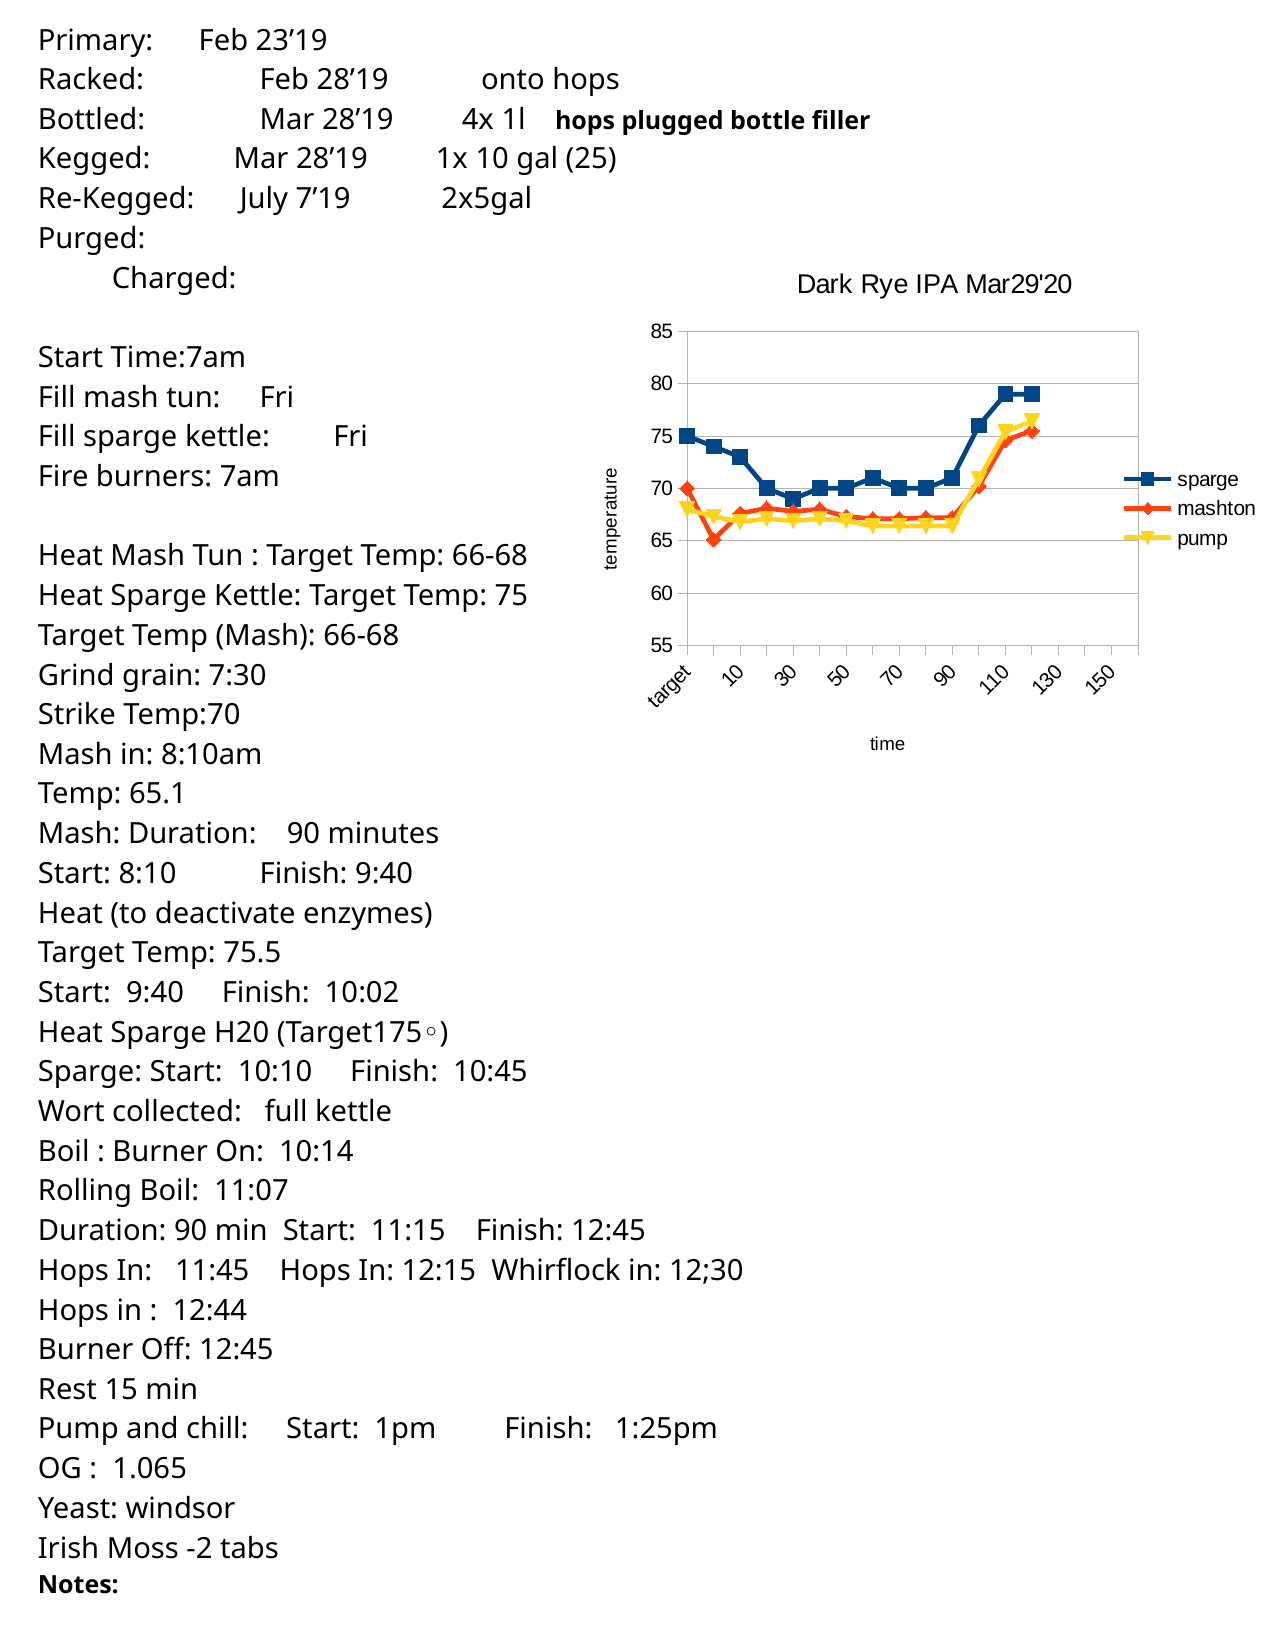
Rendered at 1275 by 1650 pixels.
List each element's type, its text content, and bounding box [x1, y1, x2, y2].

text Fill mash tun: Fri [38, 376, 687, 416]
text [1035, 416, 1138, 436]
text Target Temp: 75.5 [38, 932, 1237, 971]
text [1139, 614, 1237, 654]
text Rest 15 min [38, 1368, 1237, 1408]
text Yeast: windsor [38, 1487, 1237, 1527]
text Rolling Boil: 11:07 [38, 1170, 1237, 1209]
text [688, 336, 1138, 376]
text Strike Temp:70 [38, 693, 1237, 733]
text Racked: Feb 28’19 onto hops [38, 58, 1237, 98]
text Fill sparge kettle: Fri [38, 416, 687, 455]
text [977, 416, 1027, 436]
text Heat (to deactivate enzymes) [38, 892, 1237, 932]
text [688, 384, 1138, 416]
text Fire burners: 7am [692, 489, 759, 495]
text [688, 376, 1138, 383]
text Irish Moss -2 tabs [38, 1527, 1237, 1567]
text [1139, 376, 1237, 416]
text [699, 437, 969, 455]
text Fire burners: 7am [748, 455, 960, 488]
text Burner Off: 12:45 [38, 1328, 1237, 1368]
text Fire burners: 7am [976, 489, 1138, 495]
text Heat Sparge H20 (Target175◦) [38, 1011, 1237, 1051]
text Heat Mash Tun : Target Temp: 66-68 [1139, 535, 1237, 574]
text [688, 594, 1138, 614]
text Fire burners: 7am [688, 455, 759, 488]
text Fire burners: 7am [1139, 455, 1237, 495]
text Hops in : 12:44 [38, 1289, 1237, 1328]
text [1139, 574, 1237, 614]
text Hops In: 11:45 Hops In: 12:15 Whirflock in: 12;30 [38, 1249, 1237, 1289]
text Target Temp (Mash): 66-68 [38, 614, 687, 654]
text Fire burners: 7am [936, 455, 989, 488]
text Re-Kegged: July 7’19 2x5gal [38, 177, 1237, 217]
text Purged: Charged: [38, 217, 1237, 297]
text Heat Mash Tun : Target Temp: 66-68 [688, 541, 1138, 574]
text Heat Mash Tun : Target Temp: 66-68 [38, 535, 687, 574]
text Fire burners: 7am [38, 455, 687, 495]
text Sparge: Start: 10:10 Finish: 10:45 [38, 1051, 1237, 1090]
text Duration: 90 min Start: 11:15 Finish: 12:45 [38, 1209, 1237, 1249]
text OG : 1.065 [38, 1447, 1237, 1487]
text Heat Mash Tun : Target Temp: 66-68 [720, 535, 1124, 540]
text Kegged: Mar 28’19 1x 10 gal (25) [38, 138, 1237, 177]
text Start: 9:40 Finish: 10:02 [38, 971, 1237, 1011]
text [1139, 416, 1237, 455]
text Start Time:7am [38, 336, 687, 376]
text [1001, 437, 1138, 455]
text Grind grain: 7:30 [38, 654, 1237, 693]
text [688, 416, 982, 436]
text Fire burners: 7am [985, 455, 1138, 488]
text Heat Sparge Kettle: Target Temp: 75 [38, 574, 687, 614]
text [688, 614, 1138, 645]
text Notes: [38, 1567, 1237, 1601]
text Start: 8:10 Finish: 9:40 [38, 852, 1237, 892]
text Boil : Burner On: 10:14 [38, 1130, 1237, 1170]
text Primary: Feb 23’19 [38, 19, 1237, 58]
text [1139, 336, 1237, 376]
text [688, 574, 1138, 593]
text Mash in: 8:10am [38, 733, 1237, 773]
text Pump and chill: Start: 1pm Finish: 1:25pm [38, 1408, 1237, 1447]
text Bottled: Mar 28’19 4x 1l hops plugged bottle filler [38, 98, 1237, 138]
text [968, 437, 999, 455]
text Temp: 65.1 [38, 773, 1237, 812]
text Wort collected: full kettle [38, 1090, 1237, 1130]
text Mash: Duration: 90 minutes [38, 812, 1237, 852]
